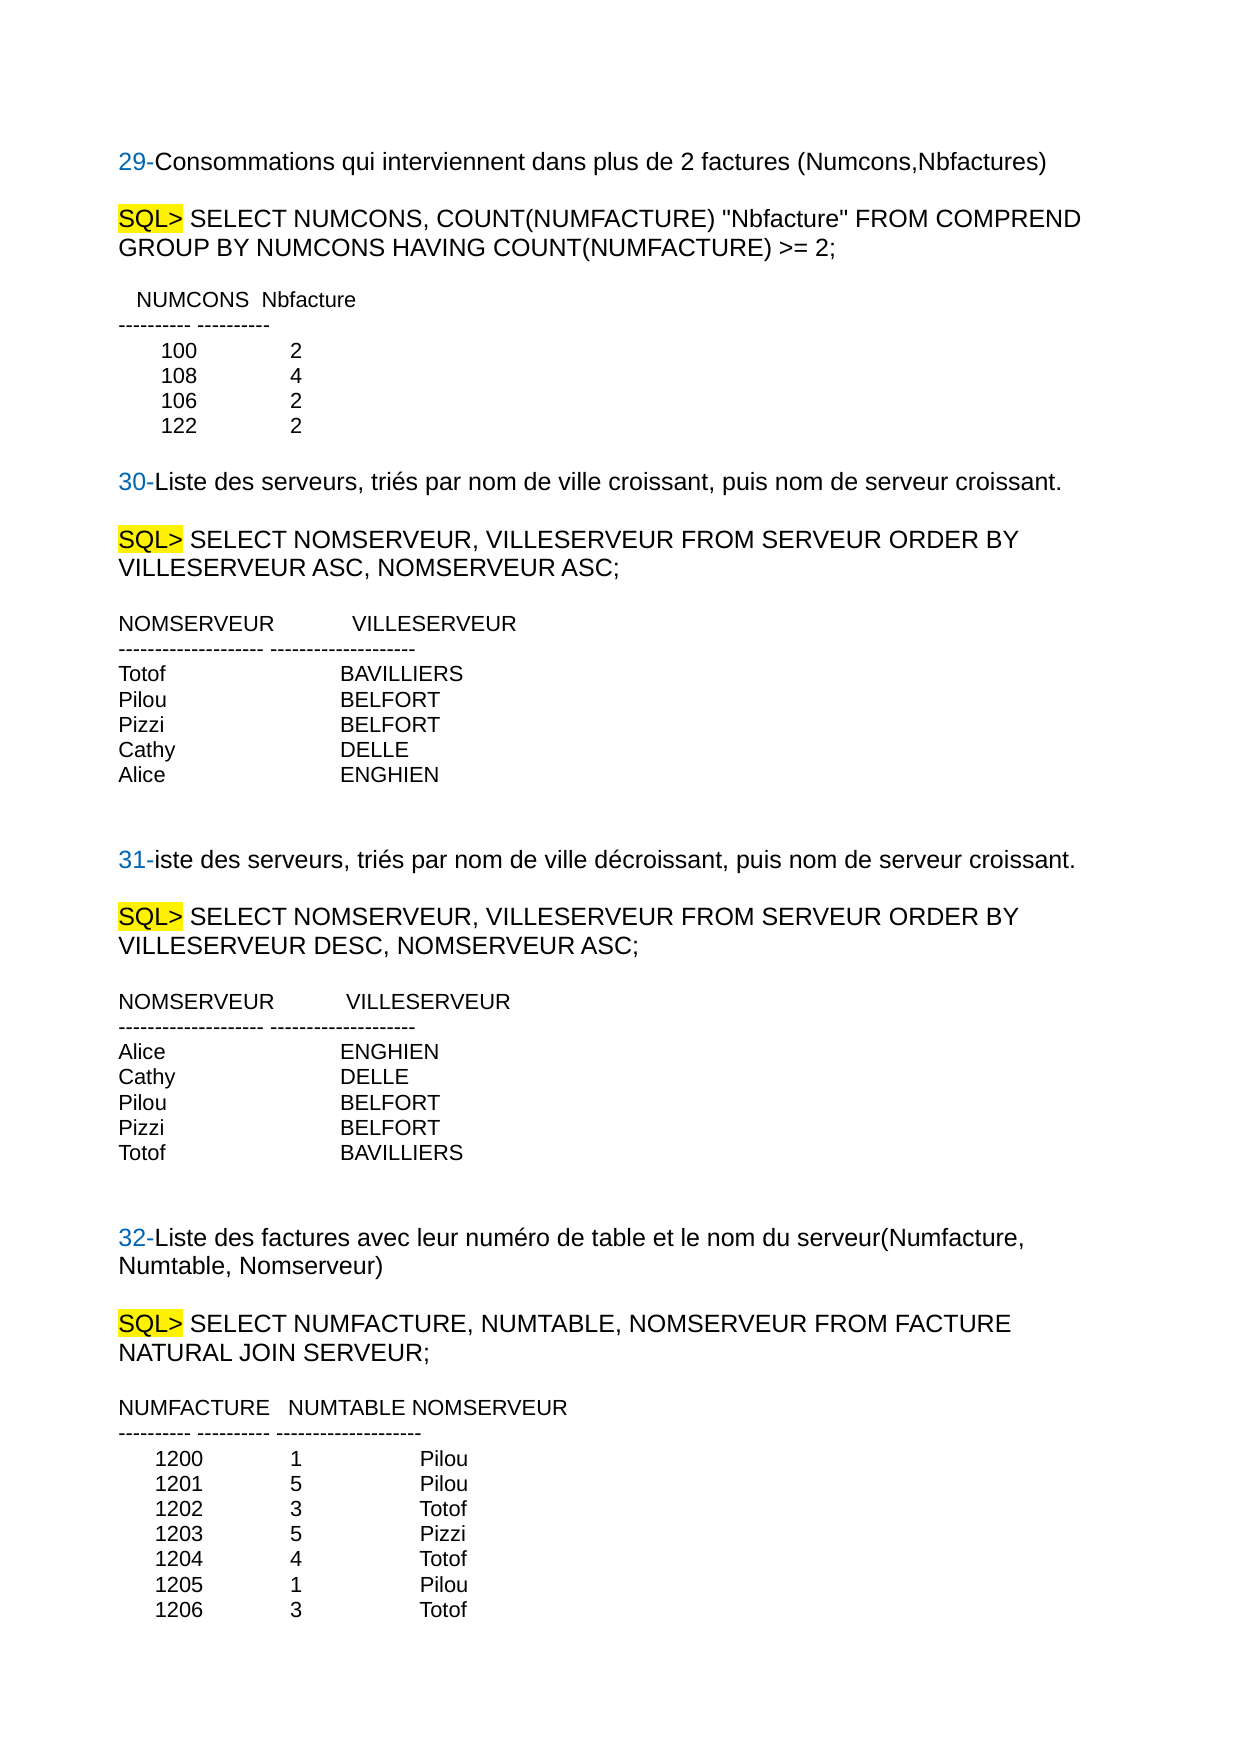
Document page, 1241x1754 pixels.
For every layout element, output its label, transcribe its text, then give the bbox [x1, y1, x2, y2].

text Pizzi BELFORT [118, 712, 1122, 737]
text 1206 3 Totof [118, 1597, 1122, 1622]
text Cathy DELLE [118, 737, 1122, 762]
text 1203 5 Pizzi [118, 1521, 1122, 1546]
text 100 2 [118, 337, 1122, 363]
text -------------------- -------------------- [118, 636, 1122, 661]
text 32-Liste des factures avec leur numéro de table et le nom du serveur(Numfacture, Numtable, Nomserveur) [118, 1222, 1122, 1280]
text NUMCONS Nbfacture [118, 287, 1122, 312]
text 31-iste des serveurs, triés par nom de ville décroissant, puis nom de serveur croissant. [118, 845, 1122, 873]
text Pilou BELFORT [118, 686, 1122, 712]
text NUMFACTURE NUMTABLE NOMSERVEUR [118, 1395, 1122, 1420]
text NOMSERVEUR VILLESERVEUR [118, 988, 1122, 1014]
text Pilou BELFORT [118, 1089, 1122, 1114]
text ---------- ---------- [118, 312, 1122, 337]
text ---------- ---------- -------------------- [118, 1420, 1122, 1445]
text Alice ENGHIEN [118, 762, 1122, 787]
text 1201 5 Pilou [118, 1471, 1122, 1496]
text Alice ENGHIEN [118, 1039, 1122, 1064]
text -------------------- -------------------- [118, 1014, 1122, 1039]
text 1200 1 Pilou [118, 1445, 1122, 1471]
text SQL> SELECT NUMFACTURE, NUMTABLE, NOMSERVEUR FROM FACTURE NATURAL JOIN SERVEUR; [118, 1309, 1122, 1366]
text Totof BAVILLIERS [118, 1140, 1122, 1165]
text 1205 1 Pilou [118, 1571, 1122, 1597]
text 108 4 [118, 363, 1122, 388]
text NOMSERVEUR VILLESERVEUR [118, 611, 1122, 636]
text SQL> SELECT NUMCONS, COUNT(NUMFACTURE) "Nbfacture" FROM COMPREND GROUP BY NUMCONS HAVING COUNT(NUMFACTURE) >= 2; [118, 204, 1122, 262]
text 106 2 [118, 388, 1122, 413]
text Pizzi BELFORT [118, 1114, 1122, 1140]
text SQL> SELECT NOMSERVEUR, VILLESERVEUR FROM SERVEUR ORDER BY VILLESERVEUR ASC, NOMSERVEUR ASC; [118, 524, 1122, 582]
text 122 2 [118, 413, 1122, 438]
text 30-Liste des serveurs, triés par nom de ville croissant, puis nom de serveur croissant. [118, 467, 1122, 496]
text 1202 3 Totof [118, 1496, 1122, 1521]
text 29-Consommations qui interviennent dans plus de 2 factures (Numcons,Nbfactures) [118, 147, 1122, 176]
text SQL> SELECT NOMSERVEUR, VILLESERVEUR FROM SERVEUR ORDER BY VILLESERVEUR DESC, NOMSERVEUR ASC; [118, 902, 1122, 960]
text 1204 4 Totof [118, 1546, 1122, 1571]
text Cathy DELLE [118, 1064, 1122, 1089]
text Totof BAVILLIERS [118, 661, 1122, 686]
